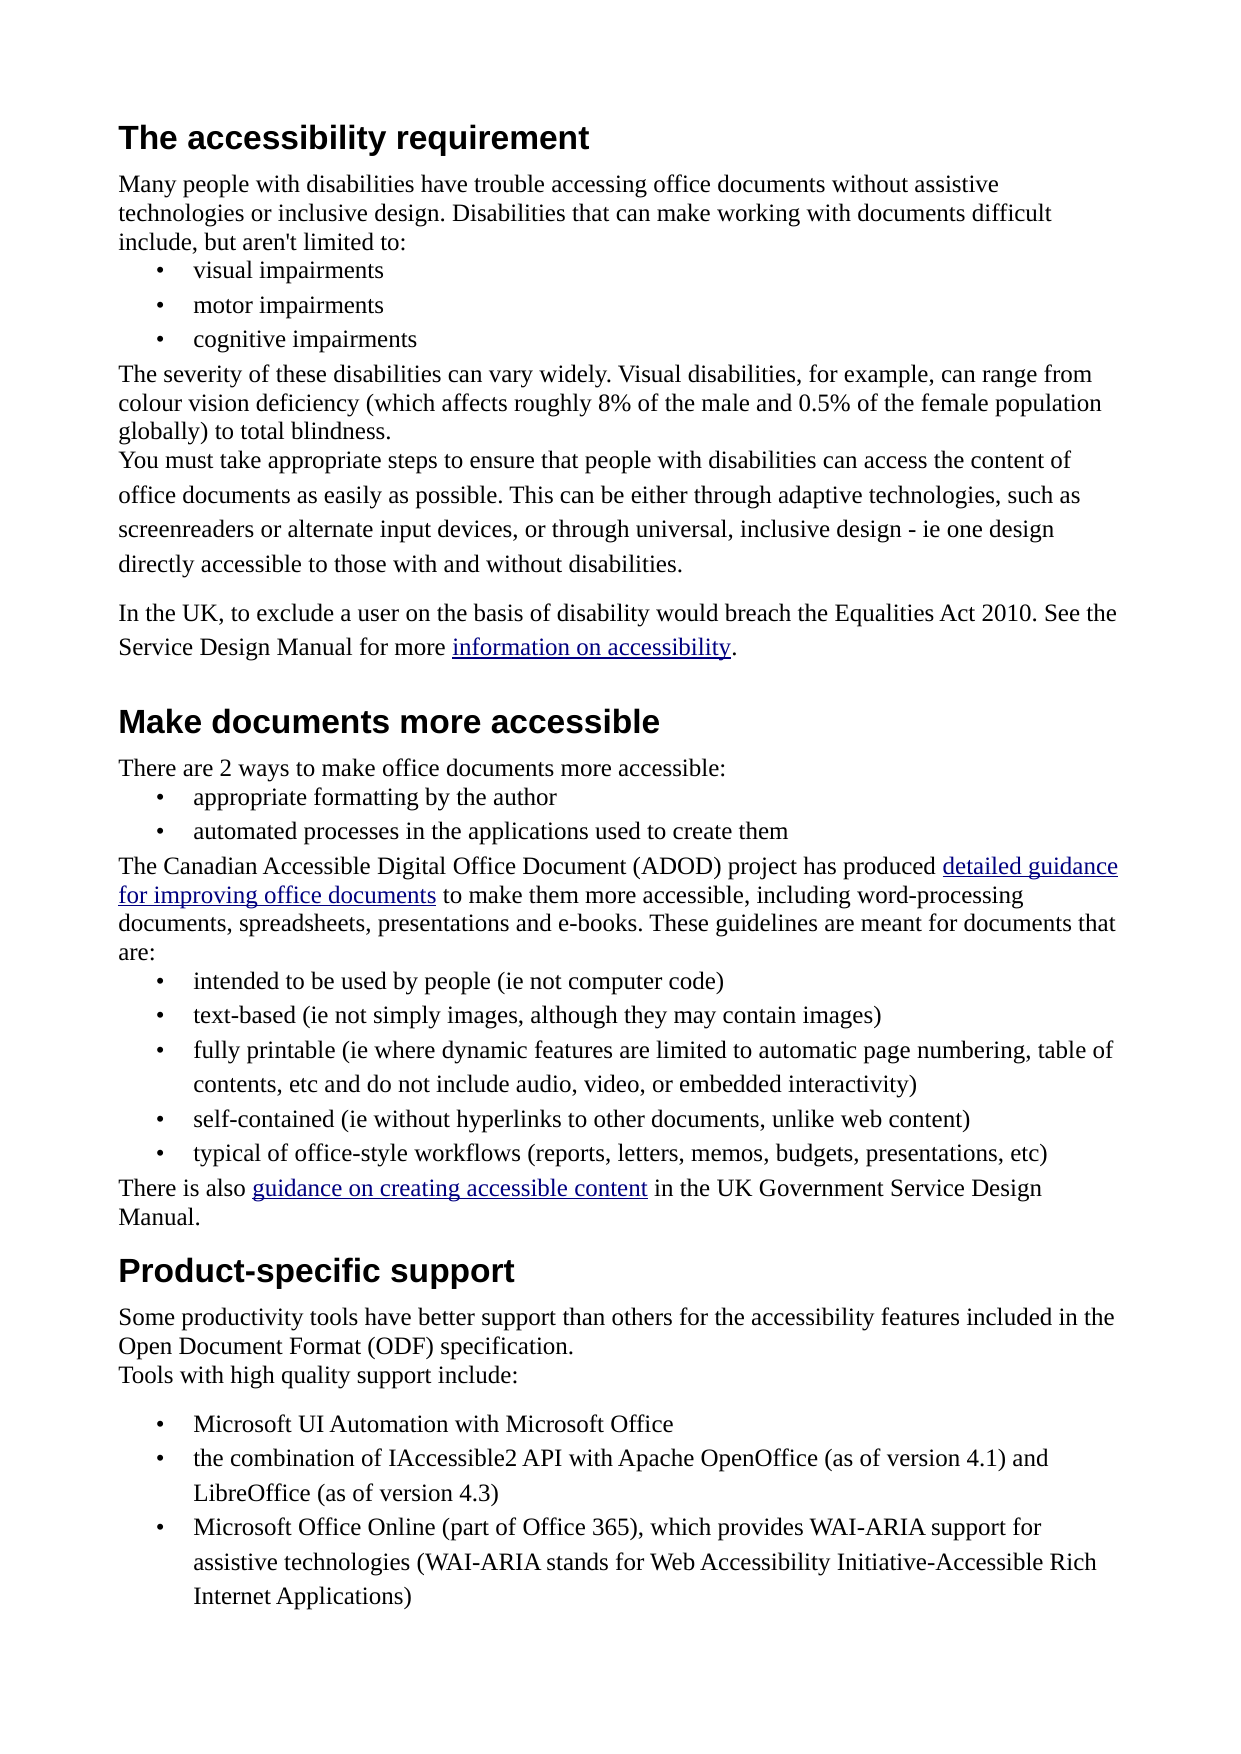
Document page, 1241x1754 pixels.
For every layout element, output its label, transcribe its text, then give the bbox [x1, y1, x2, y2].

text The Canadian Accessible Digital Office Document (ADOD) project has produced detailed guidance for improving office documents to make them more accessible, including word-processing documents, spreadsheets, presentations and e-books. These guidelines are meant for documents that are: [118, 851, 1122, 966]
text There are 2 ways to make office documents more accessible: [118, 753, 1122, 782]
text There is also guidance on creating accessible content in the UK Government Service Design Manual. [118, 1173, 1122, 1230]
list fully printable (ie where dynamic features are limited to automatic page numbering, table of contents, etc and do not include audio, video, or embedded interactivity) [156, 1035, 1122, 1098]
text Many people with disabilities have trouble accessing office documents without assistive technologies or inclusive design. Disabilities that can make working with documents difficult include, but aren't limited to: [118, 169, 1122, 256]
text In the UK, to exclude a user on the basis of disability would breach the Equalities Act 2010. See the Service Design Manual for more information on accessibility. [118, 598, 1122, 661]
list automated processes in the applications used to create them [156, 816, 1122, 845]
list intended to be used by people (ie not computer code) [156, 966, 1122, 995]
text Tools with high quality support include: [118, 1360, 1122, 1388]
subtitle Product-specific support [118, 1251, 1122, 1290]
list text-based (ie not simply images, although they may contain images) [156, 1000, 1122, 1029]
list typical of office-style workflows (reports, letters, memos, budgets, presentations, etc) [156, 1138, 1122, 1167]
list Microsoft UI Automation with Microsoft Office [156, 1409, 1122, 1438]
subtitle Make documents more accessible [118, 702, 1122, 741]
list self-contained (ie without hyperlinks to other documents, unlike web content) [156, 1104, 1122, 1133]
list visual impairments [156, 256, 1122, 284]
list appropriate formatting by the author [156, 782, 1122, 811]
text Some productivity tools have better support than others for the accessibility features included in the Open Document Format (ODF) specification. [118, 1302, 1122, 1360]
list motor impairments [156, 290, 1122, 319]
text The severity of these disabilities can vary widely. Visual disabilities, for example, can range from colour vision deficiency (which affects roughly 8% of the male and 0.5% of the female population globally) to total blindness. [118, 359, 1122, 445]
list cognitive impairments [156, 324, 1122, 353]
list Microsoft Office Online (part of Office 365), which provides WAI-ARIA support for assistive technologies (WAI-ARIA stands for Web Accessibility Initiative-Accessible Rich Internet Applications) [156, 1512, 1122, 1610]
subtitle The accessibility requirement [118, 118, 1122, 157]
list the combination of IAccessible2 API with Apache OpenOffice (as of version 4.1) and LibreOffice (as of version 4.3) [156, 1443, 1122, 1507]
text You must take appropriate steps to ensure that people with disabilities can access the content of office documents as easily as possible. This can be either through adaptive technologies, such as screenreaders or alternate input devices, or through universal, inclusive design - ie one design directly accessible to those with and without disabilities. [118, 445, 1122, 577]
